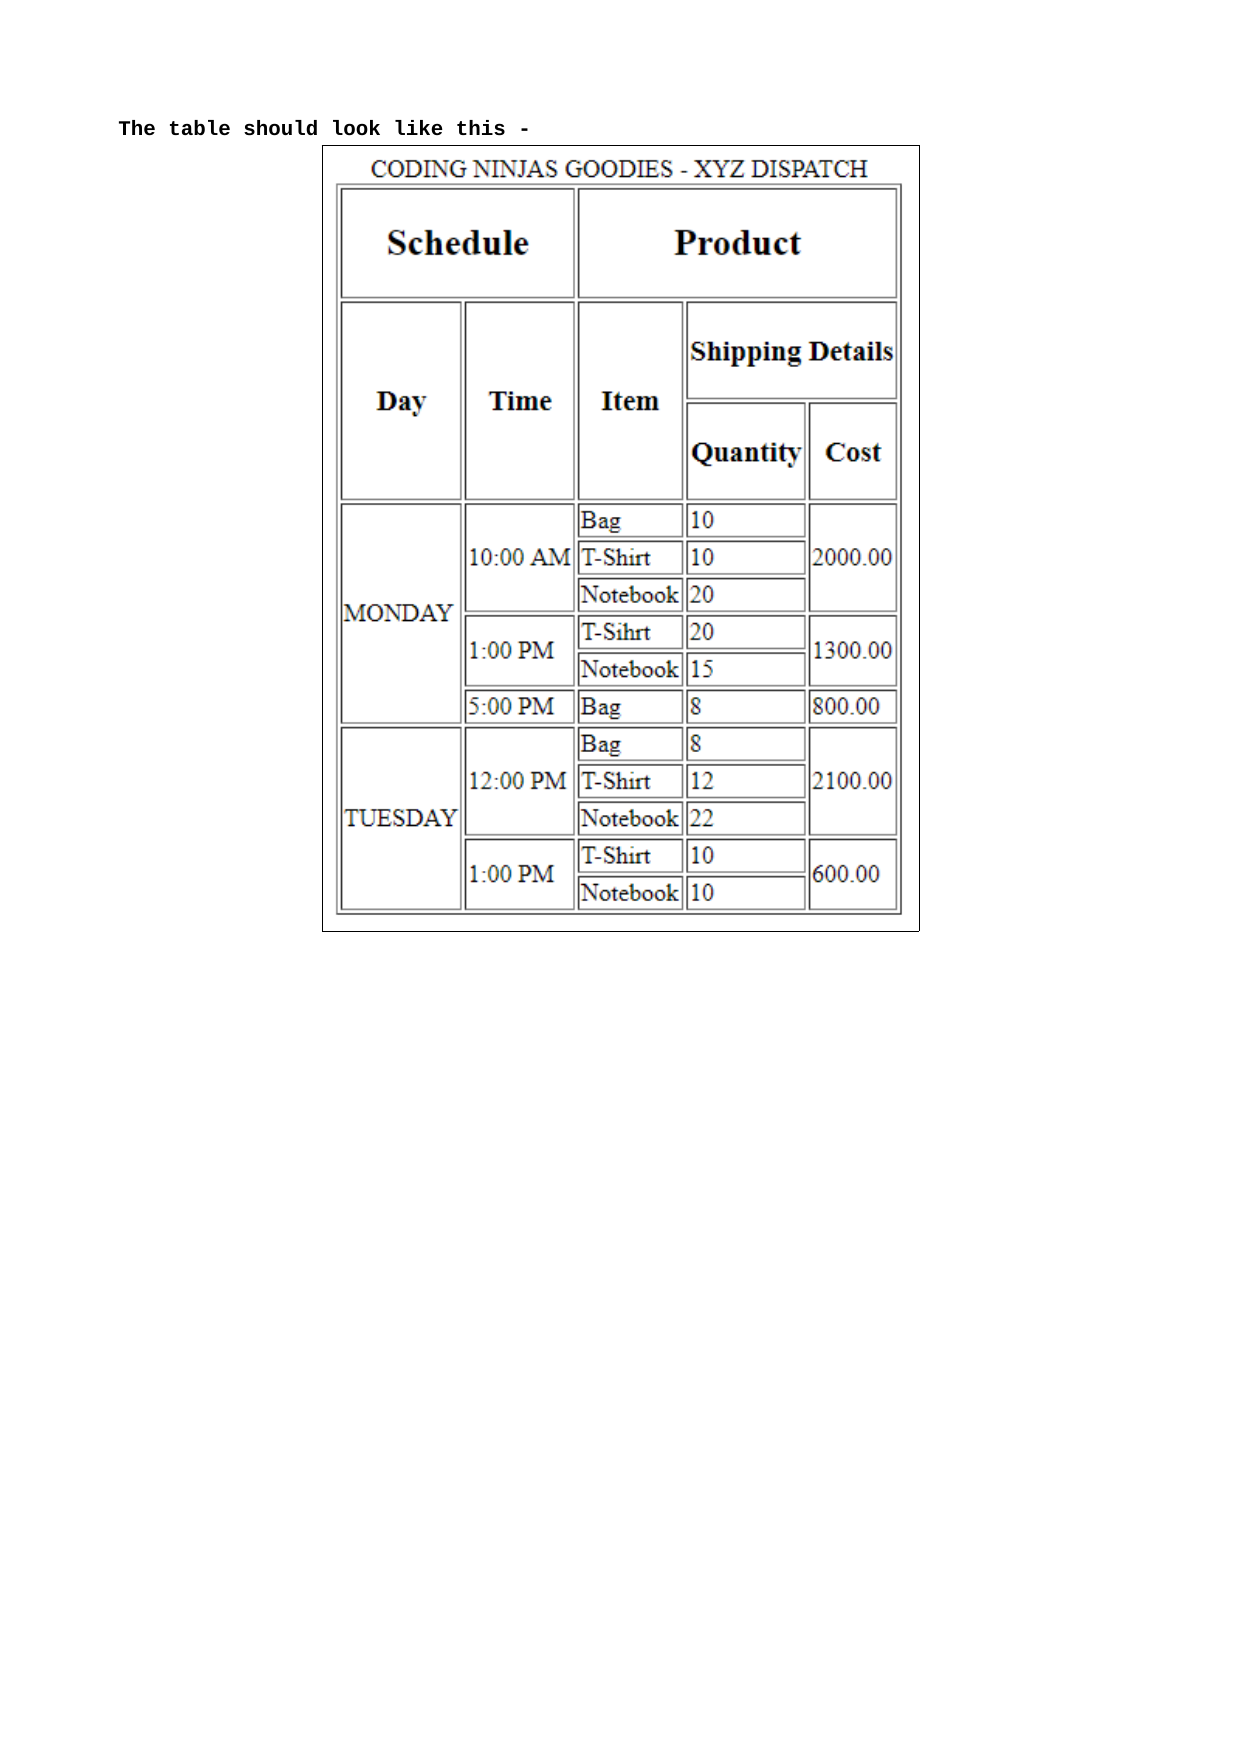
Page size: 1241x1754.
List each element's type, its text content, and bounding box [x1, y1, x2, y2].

text The table should look like this - [118, 118, 1122, 142]
picture [324, 148, 916, 929]
